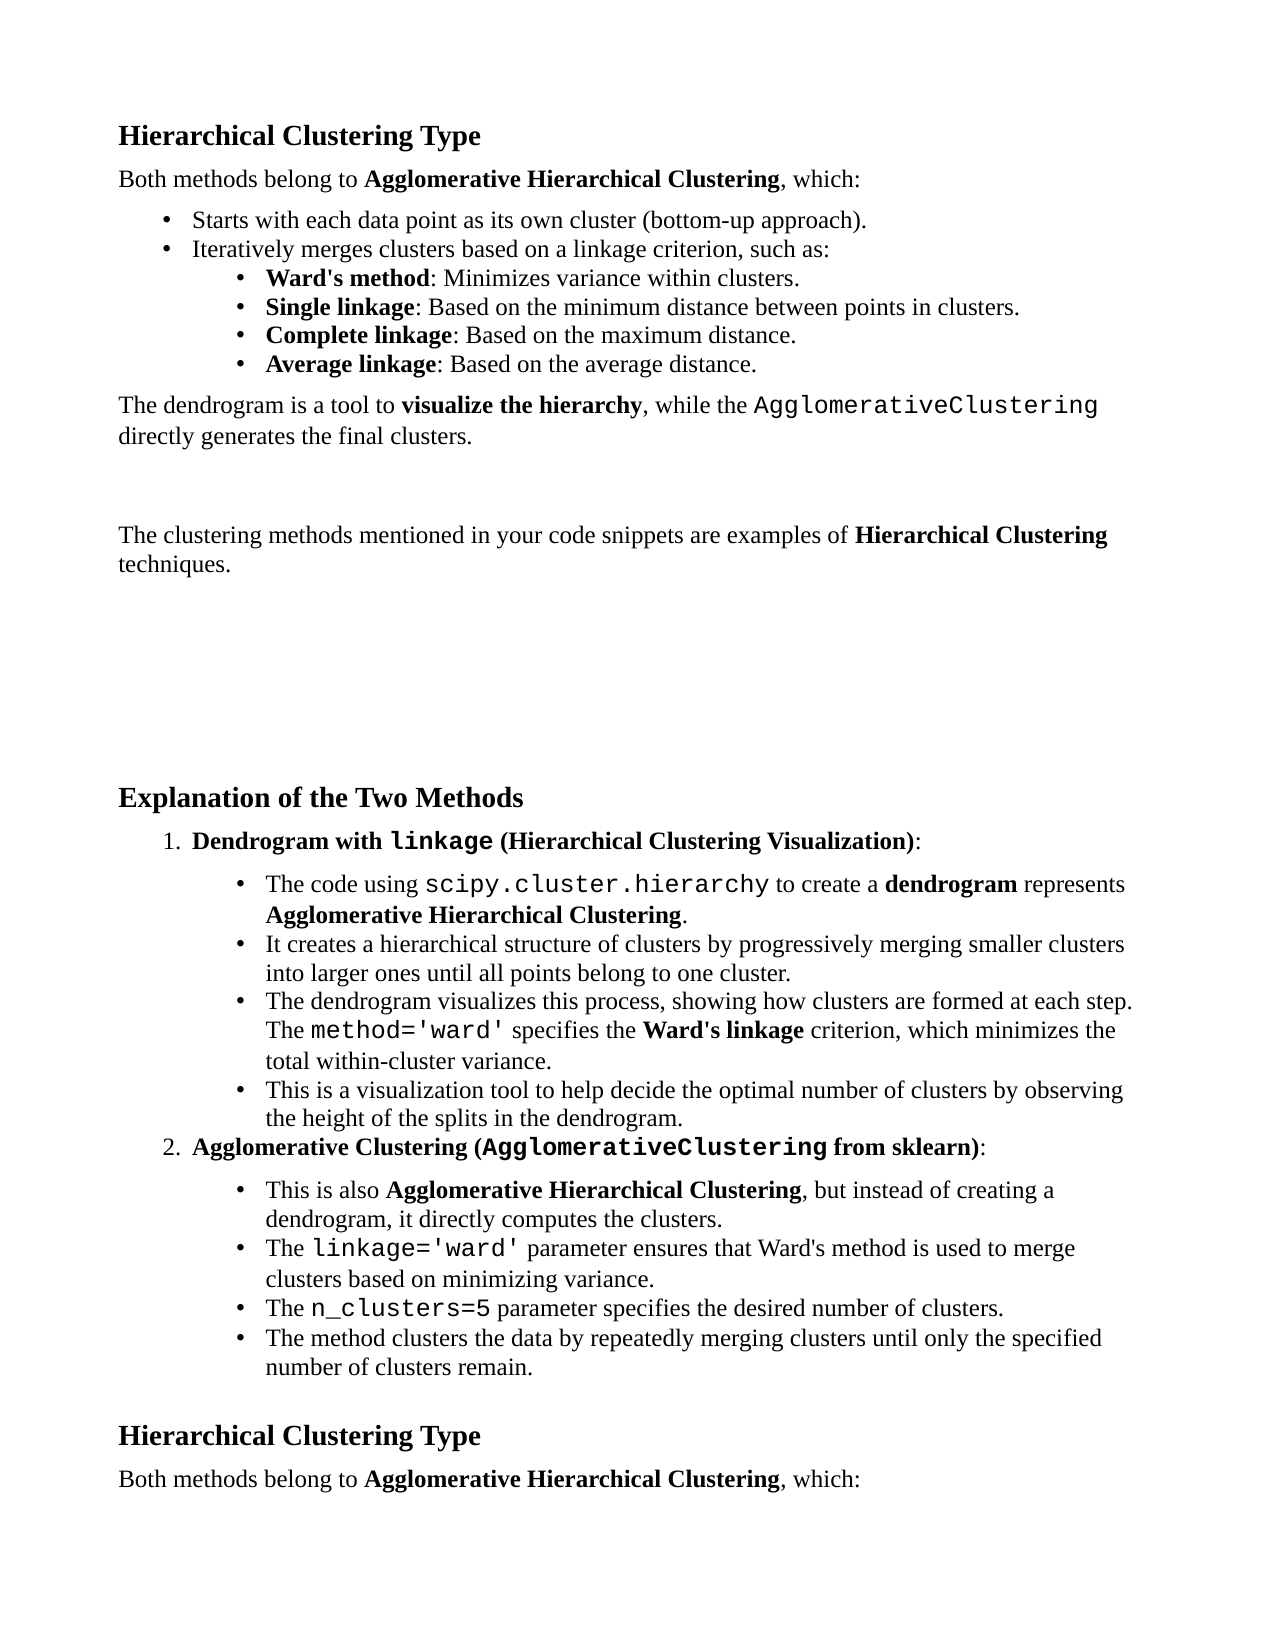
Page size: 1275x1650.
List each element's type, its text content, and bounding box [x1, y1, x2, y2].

text The clustering methods mentioned in your code snippets are examples of Hierarchical Clustering techniques. [118, 520, 1157, 577]
list Single linkage: Based on the minimum distance between points in clusters. [236, 292, 1157, 320]
list This is also Agglomerative Hierarchical Clustering, but instead of creating a dendrogram, it directly computes the clusters. [236, 1176, 1157, 1233]
list This is a visualization tool to help decide the optimal number of clusters by observing the height of the splits in the dendrogram. [236, 1075, 1157, 1132]
list Iteratively merges clusters based on a linkage criterion, such as: [162, 234, 1157, 263]
list The n_clusters=5 parameter specifies the desired number of clusters. [236, 1293, 1157, 1323]
subtitle Explanation of the Two Methods [118, 780, 1157, 813]
list Average linkage: Based on the average distance. [236, 349, 1157, 378]
subtitle Hierarchical Clustering Type [118, 118, 1157, 152]
text Both methods belong to Agglomerative Hierarchical Clustering, which: [118, 164, 1157, 193]
list Agglomerative Clustering (AgglomerativeClustering from sklearn): [162, 1132, 1157, 1163]
list The method clusters the data by repeatedly merging clusters until only the specified number of clusters remain. [236, 1323, 1157, 1381]
list The dendrogram visualizes this process, showing how clusters are formed at each step. The method='ward' specifies the Ward's linkage criterion, which minimizes the total within-cluster variance. [236, 986, 1157, 1075]
list It creates a hierarchical structure of clusters by progressively merging smaller clusters into larger ones until all points belong to one cluster. [236, 929, 1157, 986]
list Complete linkage: Based on the maximum distance. [236, 320, 1157, 349]
list The linkage='ward' parameter ensures that Ward's method is used to merge clusters based on minimizing variance. [236, 1233, 1157, 1293]
list Starts with each data point as its own cluster (bottom-up approach). [162, 205, 1157, 234]
subtitle Hierarchical Clustering Type [118, 1418, 1157, 1452]
list The code using scipy.cluster.hierarchy to create a dendrogram represents Agglomerative Hierarchical Clustering. [236, 869, 1157, 929]
text Both methods belong to Agglomerative Hierarchical Clustering, which: [118, 1464, 1157, 1493]
text The dendrogram is a tool to visualize the hierarchy, while the AgglomerativeClustering directly generates the final clusters. [118, 390, 1157, 450]
list Ward's method: Minimizes variance within clusters. [236, 263, 1157, 292]
list Dendrogram with linkage (Hierarchical Clustering Visualization): [162, 826, 1157, 857]
